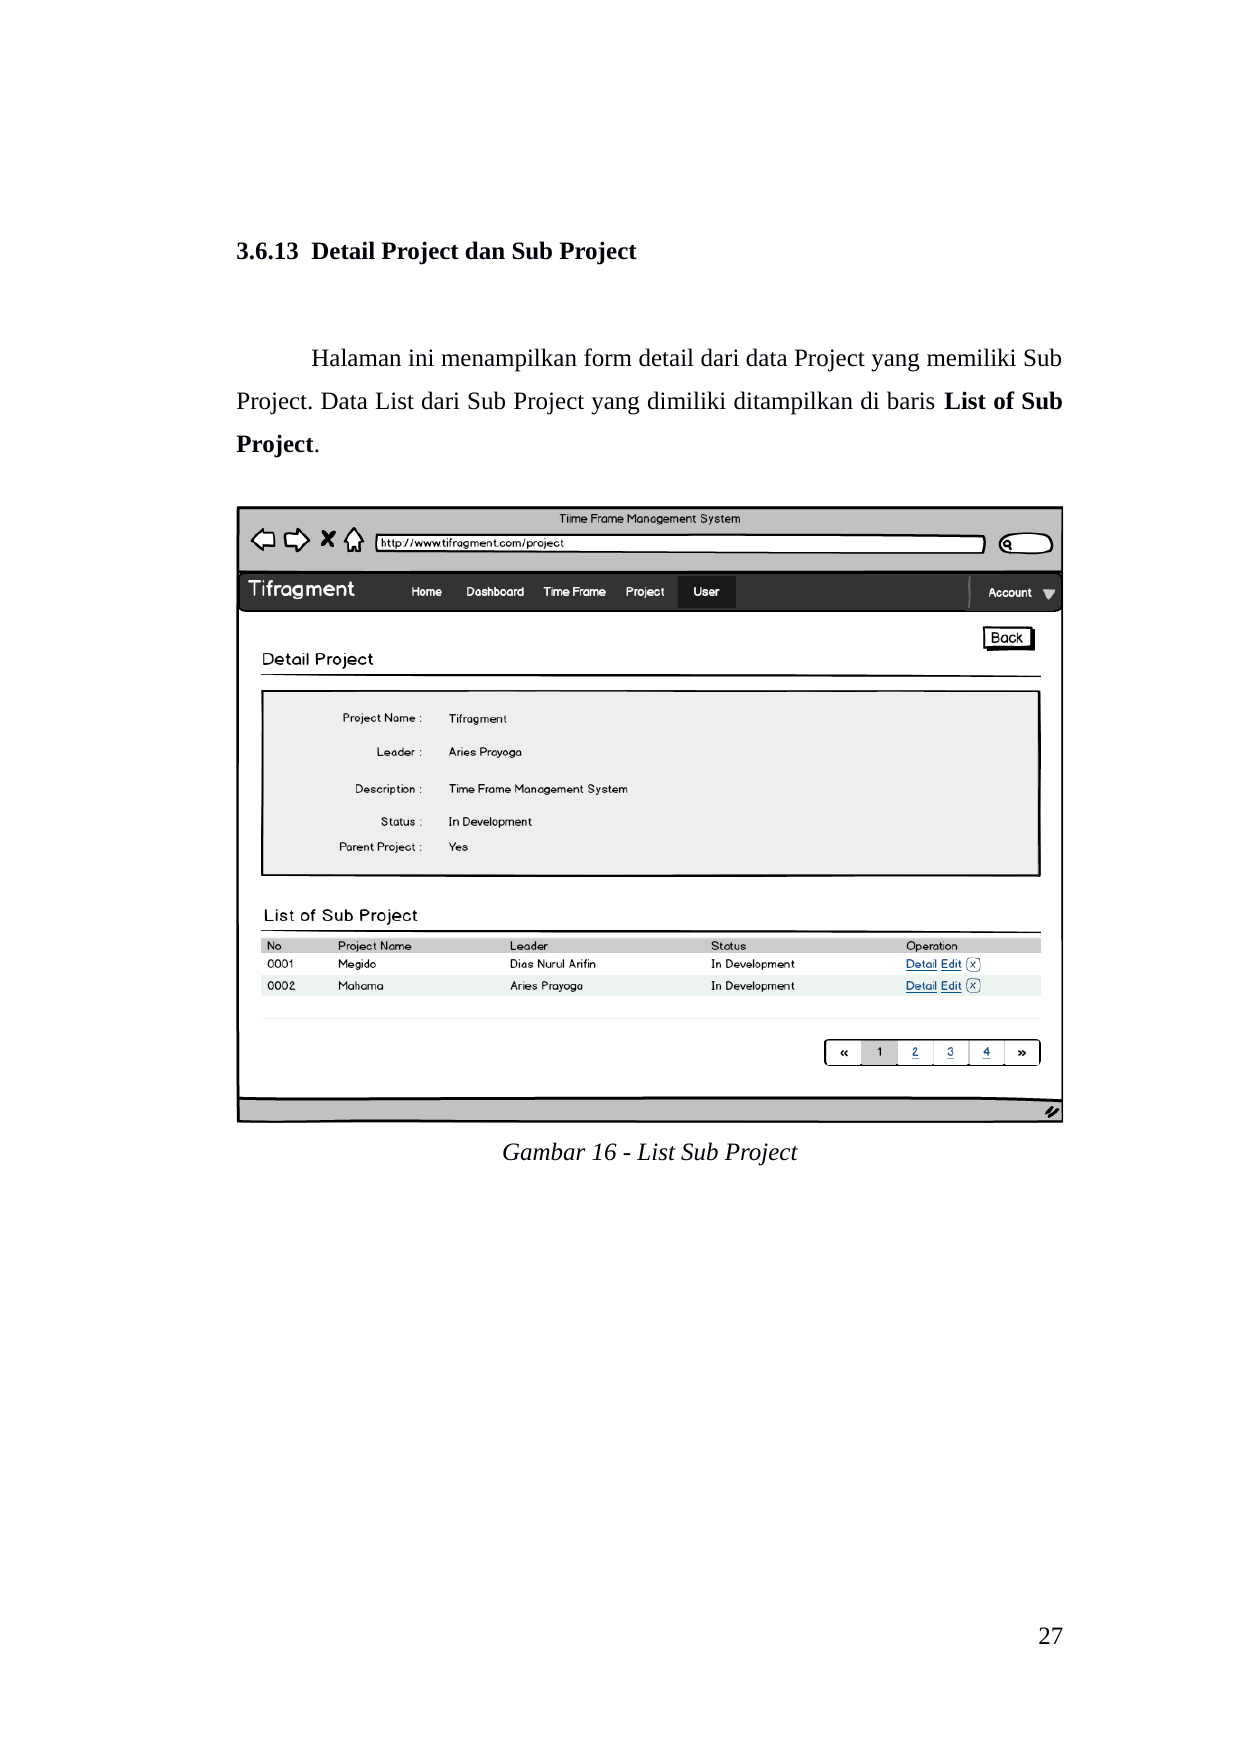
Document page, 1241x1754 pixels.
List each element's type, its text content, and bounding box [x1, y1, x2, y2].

picture [236, 506, 1064, 1123]
text Halaman ini menampilkan form detail dari data Project yang memiliki Sub Project. Data List dari Sub Project yang dimiliki ditampilkan di baris List of Sub Project. [236, 343, 1063, 458]
text Gambar 16 - List Sub Project [236, 1123, 1063, 1166]
subtitle 3.6.13 Detail Project dan Sub Project [236, 236, 1063, 265]
